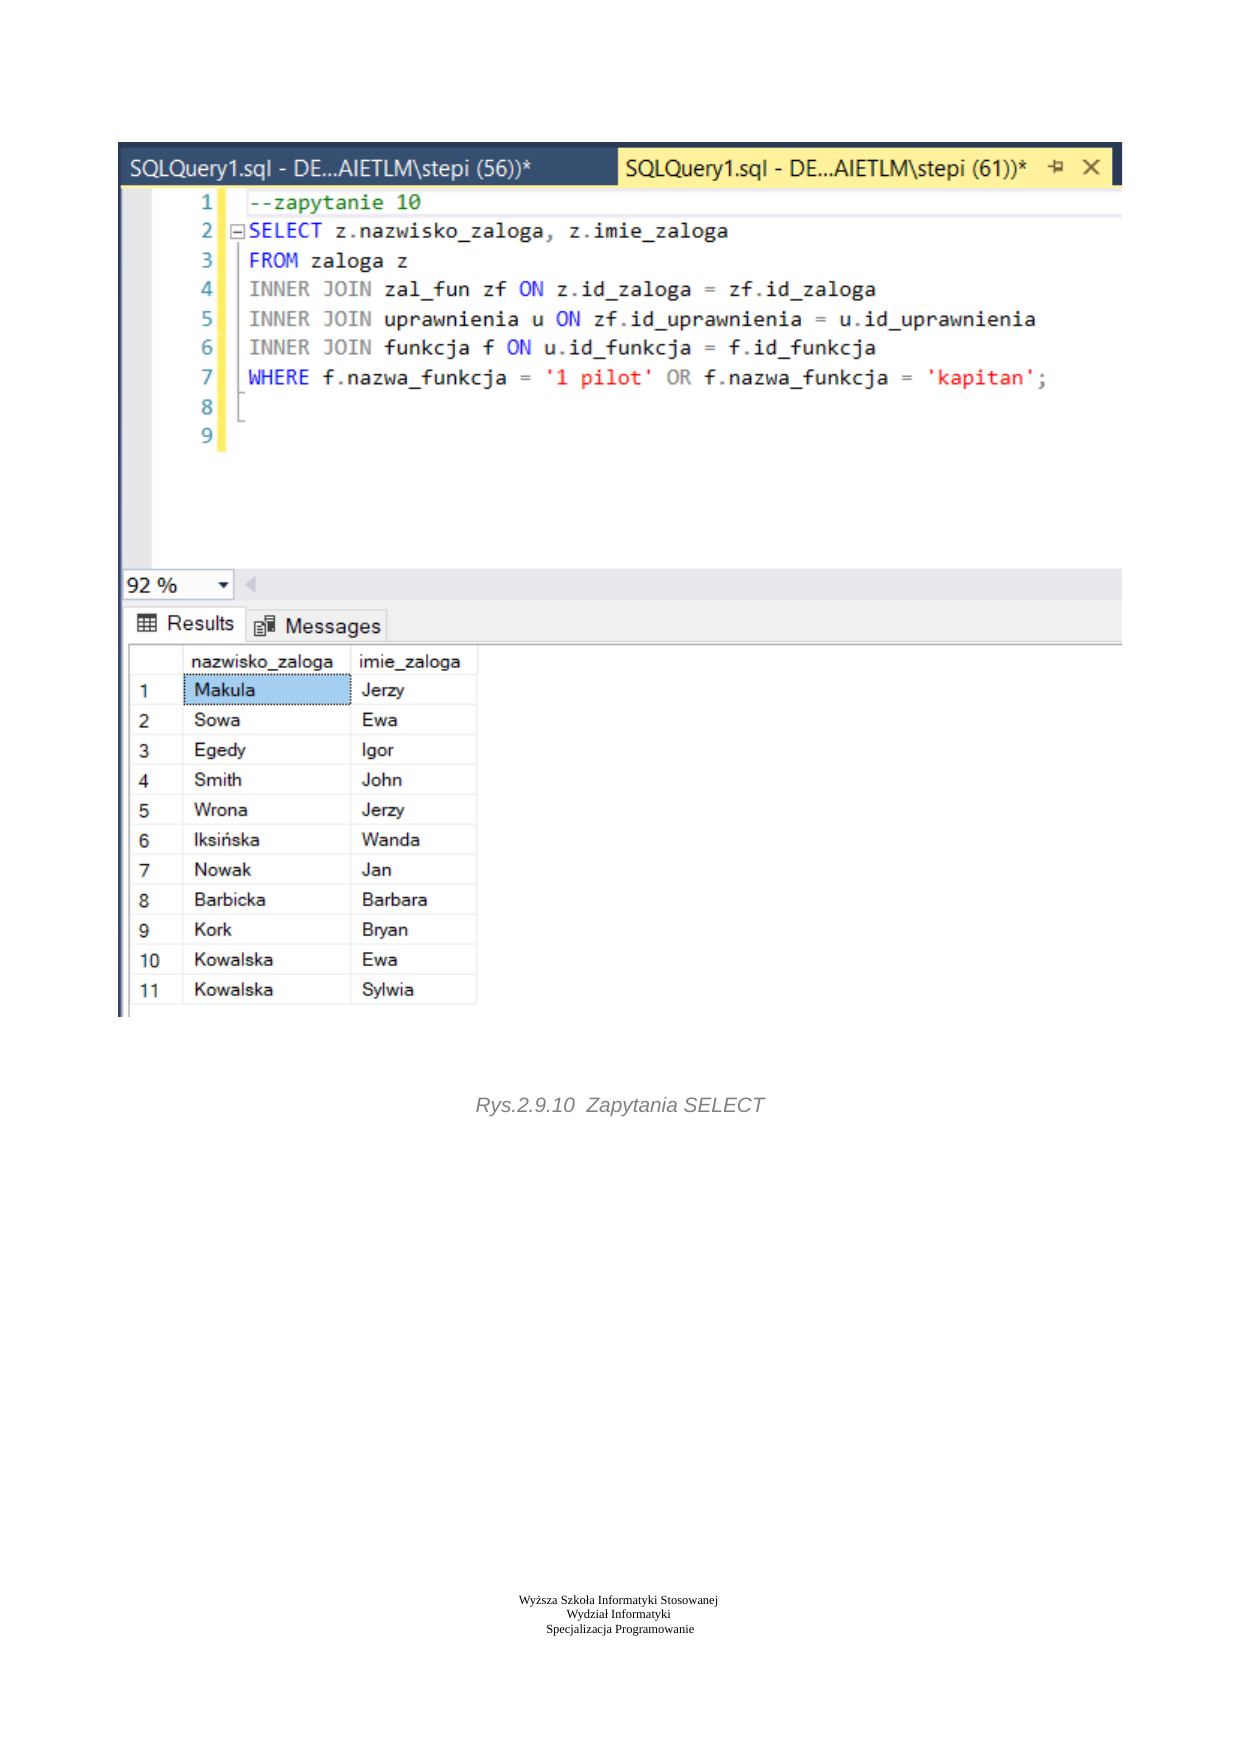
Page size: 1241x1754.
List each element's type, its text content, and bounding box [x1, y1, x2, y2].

text Rys.2.9.10 Zapytania SELECT [118, 1093, 1122, 1117]
picture [118, 142, 1123, 1017]
